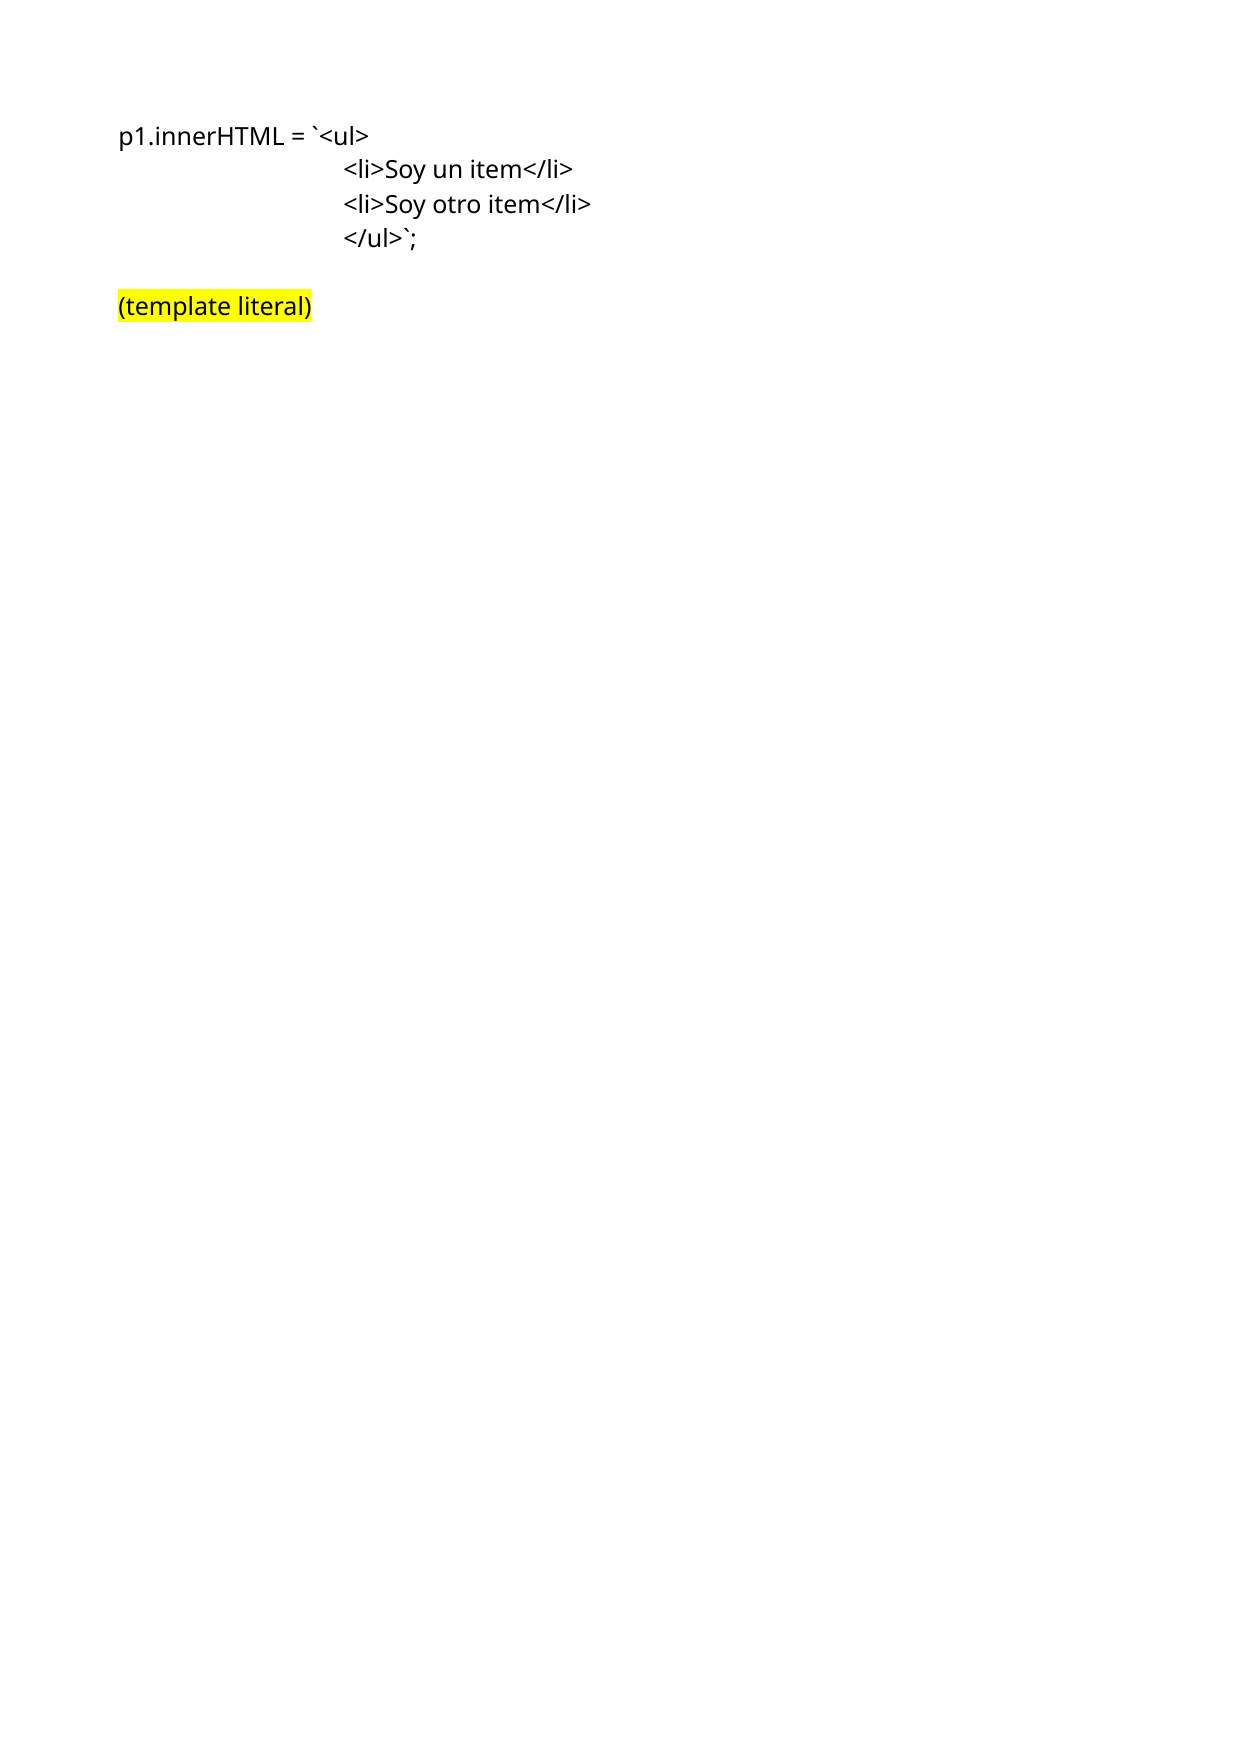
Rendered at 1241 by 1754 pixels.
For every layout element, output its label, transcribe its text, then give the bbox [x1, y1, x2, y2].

text (template literal) [118, 288, 1122, 322]
text <li>Soy otro item</li> [118, 186, 1122, 220]
text <li>Soy un item</li> [118, 152, 1122, 186]
text p1.innerHTML = `<ul> [118, 118, 1122, 152]
text </ul>`; [118, 220, 1122, 254]
